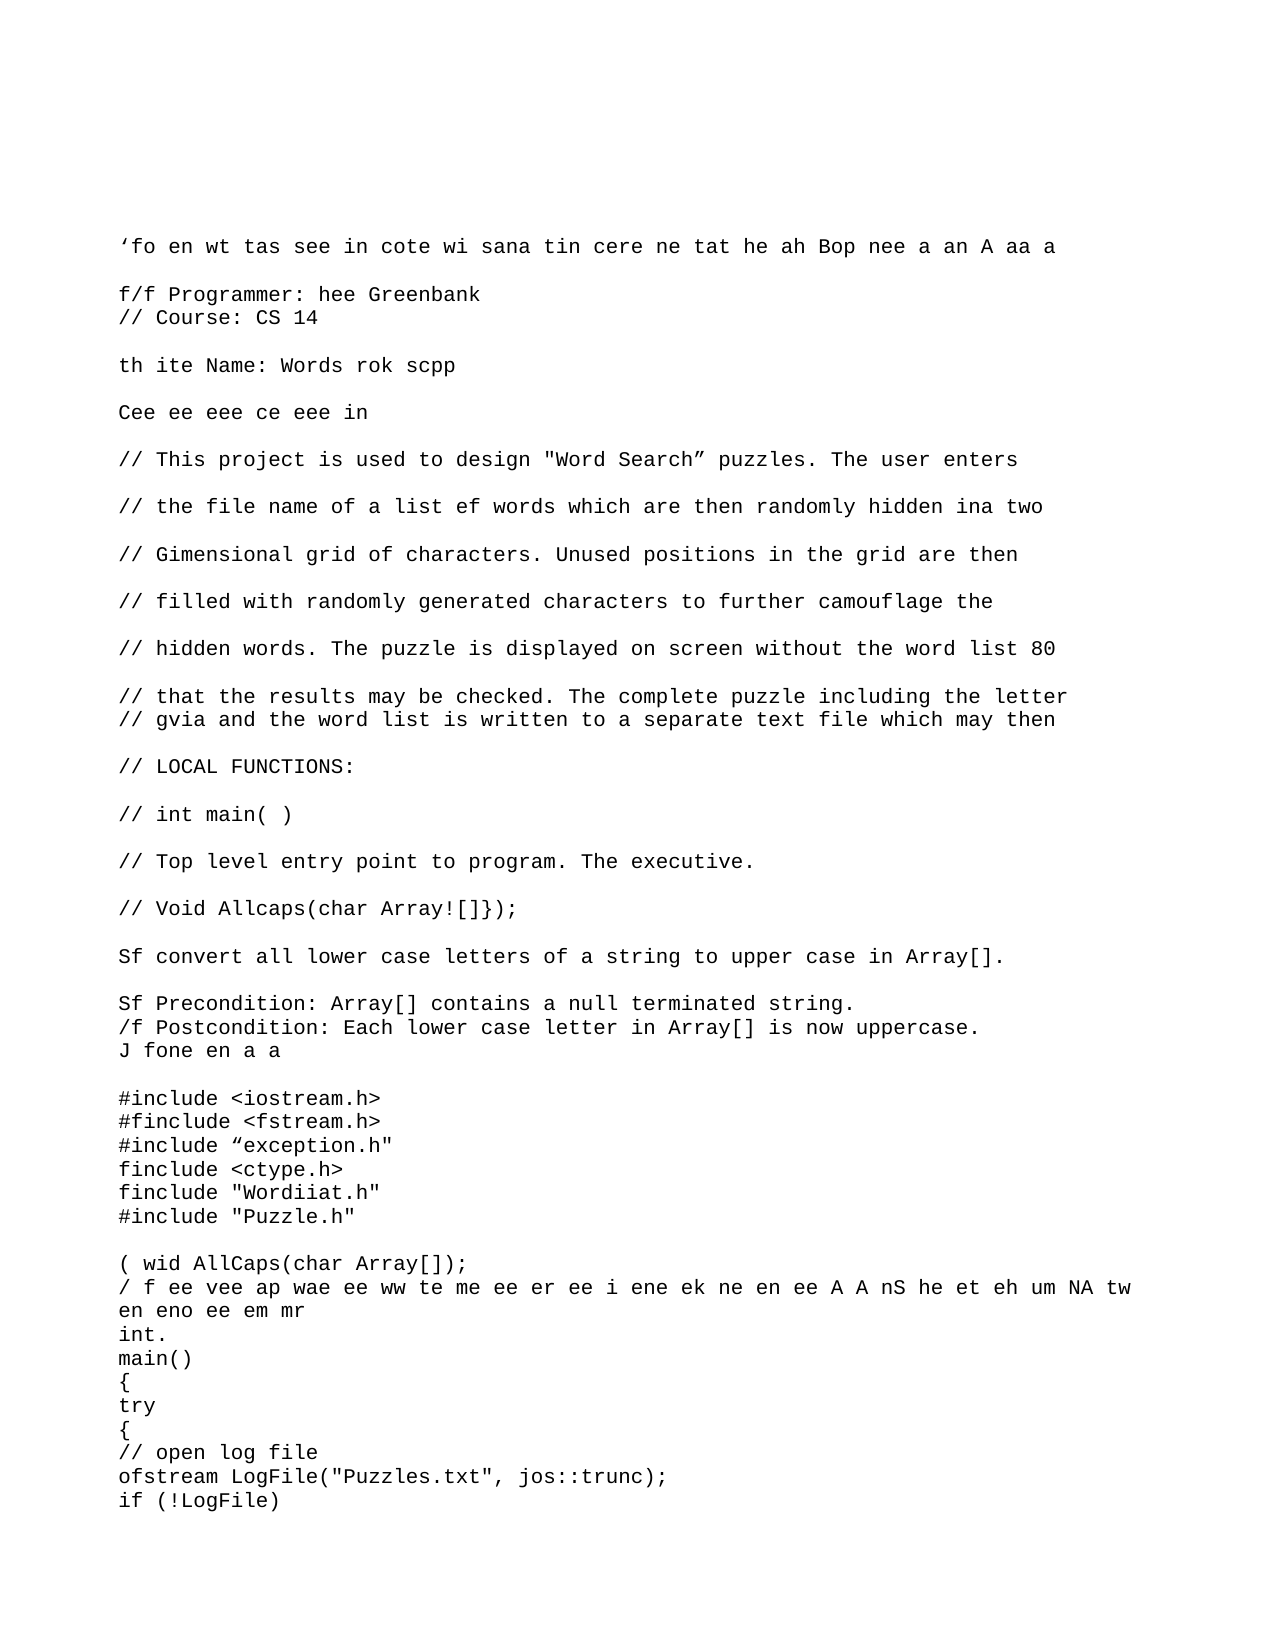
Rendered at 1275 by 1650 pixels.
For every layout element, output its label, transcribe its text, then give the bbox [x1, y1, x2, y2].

text /f Postcondition: Each lower case letter in Array[] is now uppercase. [118, 1017, 1157, 1040]
text Sf convert all lower case letters of a string to upper case in Array[]. [118, 946, 1157, 969]
text int. [118, 1324, 1157, 1348]
text // Course: CS 14 [118, 307, 1157, 331]
text // int main( ) [118, 804, 1157, 827]
text // open log file [118, 1442, 1157, 1466]
text try [118, 1395, 1157, 1419]
text / f ee vee ap wae ee ww te me ee er ee i ene ek ne en ee A A nS he et eh um NA tw en eno ee em mr [118, 1277, 1157, 1324]
text // that the results may be checked. The complete puzzle including the letter [118, 686, 1157, 709]
text // gvia and the word list is written to a separate text file which may then [118, 709, 1157, 733]
text // Void Allcaps(char Array![]}); [118, 898, 1157, 922]
text #include <iostream.h> [118, 1088, 1157, 1111]
text finclude "Wordiiat.h" [118, 1182, 1157, 1206]
text J fone en a a [118, 1040, 1157, 1064]
text { [118, 1371, 1157, 1395]
text // LOCAL FUNCTIONS: [118, 757, 1157, 780]
text ( wid AllCaps(char Array[]); [118, 1253, 1157, 1277]
text ‘fo en wt tas see in cote wi sana tin cere ne tat he ah Bop nee a an A aa a [118, 236, 1157, 260]
text Sf Precondition: Array[] contains a null terminated string. [118, 993, 1157, 1017]
text { [118, 1419, 1157, 1442]
text th ite Name: Words rok scpp [118, 354, 1157, 378]
text // the file name of a list ef words which are then randomly hidden ina two [118, 496, 1157, 520]
text f/f Programmer: hee Greenbank [118, 284, 1157, 307]
text #include “exception.h" [118, 1135, 1157, 1158]
text ofstream LogFile("Puzzles.txt", jos::trunc); [118, 1466, 1157, 1489]
text // This project is used to design "Word Search” puzzles. The user enters [118, 449, 1157, 473]
text finclude <ctype.h> [118, 1158, 1157, 1182]
text main() [118, 1348, 1157, 1371]
text #finclude <fstream.h> [118, 1111, 1157, 1135]
text // Top level entry point to program. The executive. [118, 851, 1157, 875]
text // hidden words. The puzzle is displayed on screen without the word list 80 [118, 638, 1157, 662]
text // Gimensional grid of characters. Unused positions in the grid are then [118, 544, 1157, 567]
text Cee ee eee ce eee in [118, 402, 1157, 426]
text if (!LogFile) [118, 1489, 1157, 1513]
text #include "Puzzle.h" [118, 1206, 1157, 1229]
text // filled with randomly generated characters to further camouflage the [118, 591, 1157, 615]
